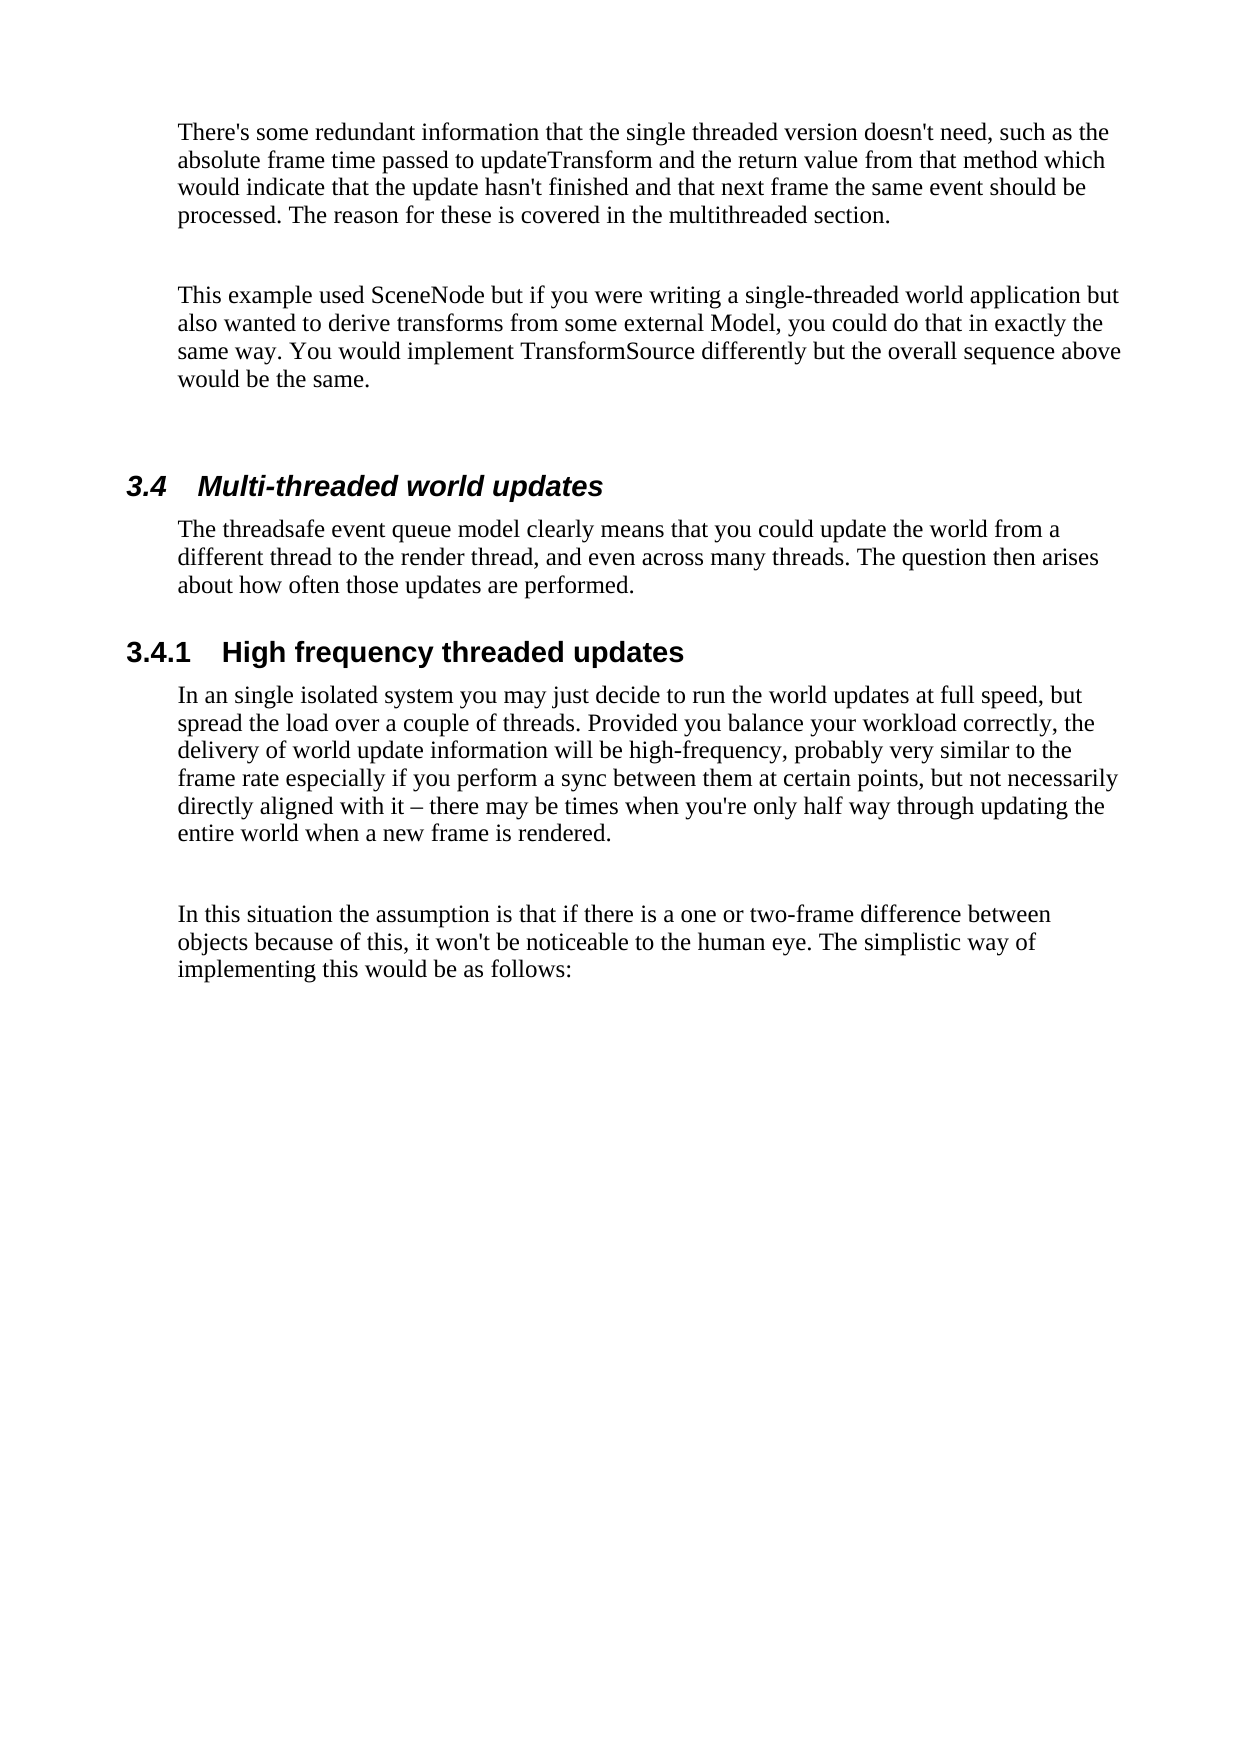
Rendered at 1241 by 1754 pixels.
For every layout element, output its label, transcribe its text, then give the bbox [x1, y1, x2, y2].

text In an single isolated system you may just decide to run the world updates at full speed, but spread the load over a couple of threads. Provided you balance your workload correctly, the delivery of world update information will be high-frequency, probably very similar to the frame rate especially if you perform a sync between them at certain points, but not necessarily directly aligned with it – there may be times when you're only half way through updating the entire world when a new frame is rendered. [177, 681, 1122, 847]
subtitle High frequency threaded updates [118, 636, 1122, 668]
text There's some redundant information that the single threaded version doesn't need, such as the absolute frame time passed to updateTransform and the return value from that method which would indicate that the update hasn't finished and that next frame the same event should be processed. The reason for these is covered in the multithreaded section. [177, 118, 1122, 229]
text In this situation the assumption is that if there is a one or two-frame difference between objects because of this, it won't be noticeable to the human eye. The simplistic way of implementing this would be as follows: [177, 900, 1122, 983]
subtitle Multi-threaded world updates [118, 470, 1122, 503]
text This example used SceneNode but if you were writing a single-threaded world application but also wanted to derive transforms from some external Model, you could do that in exactly the same way. You would implement TransformSource differently but the overall sequence above would be the same. [177, 282, 1122, 392]
text The threadsafe event queue model clearly means that you could update the world from a different thread to the render thread, and even across many threads. The question then arises about how often those updates are performed. [177, 515, 1122, 598]
